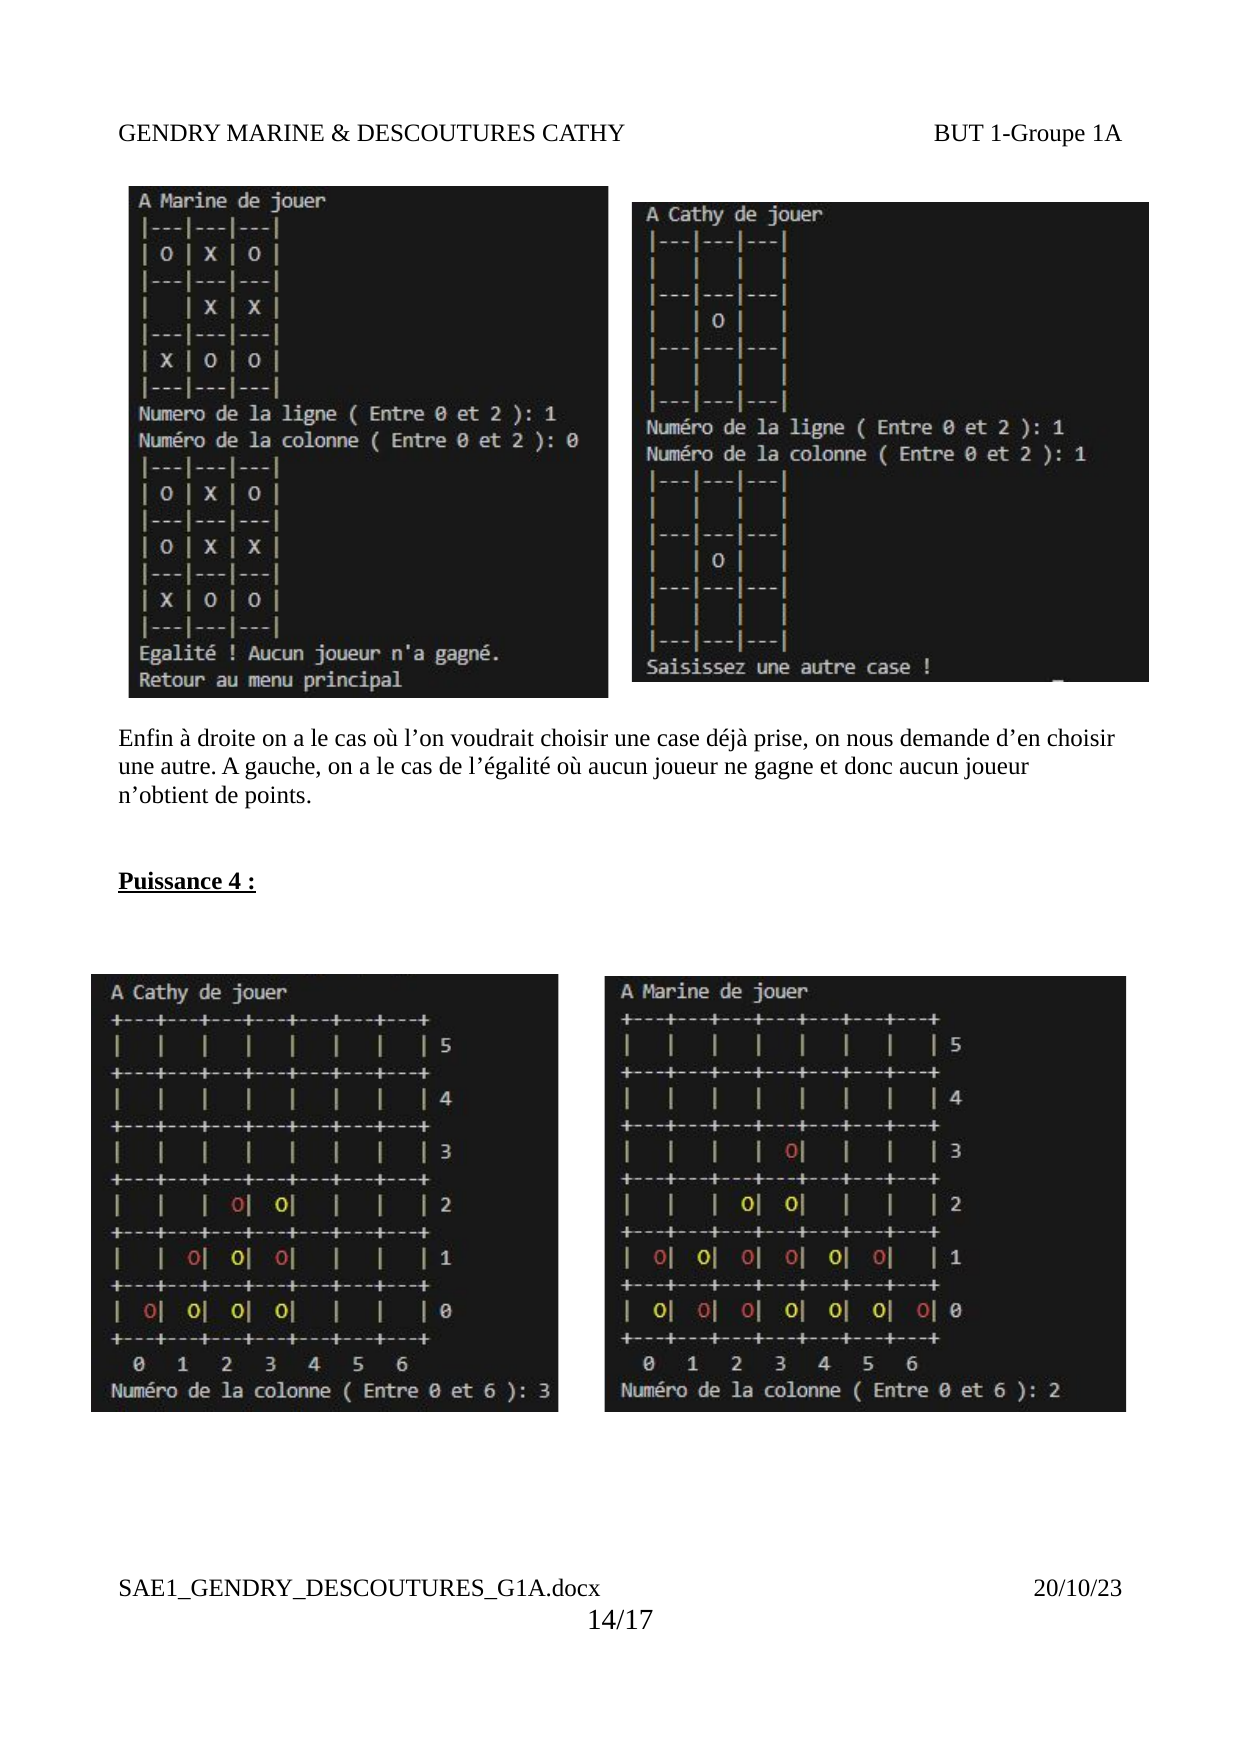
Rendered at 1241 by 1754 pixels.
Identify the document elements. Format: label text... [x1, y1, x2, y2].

picture [604, 976, 1127, 1412]
picture [631, 202, 1149, 682]
picture [91, 974, 559, 1412]
picture [128, 186, 609, 698]
text Enfin à droite on a le cas où l’on voudrait choisir une case déjà prise, on nous demande d’en choisir une autre. A gauche, on a le cas de l’égalité où aucun joueur ne gagne et donc aucun joueur n’obtient de points. [118, 723, 1122, 809]
text Puissance 4 : [118, 866, 1122, 895]
